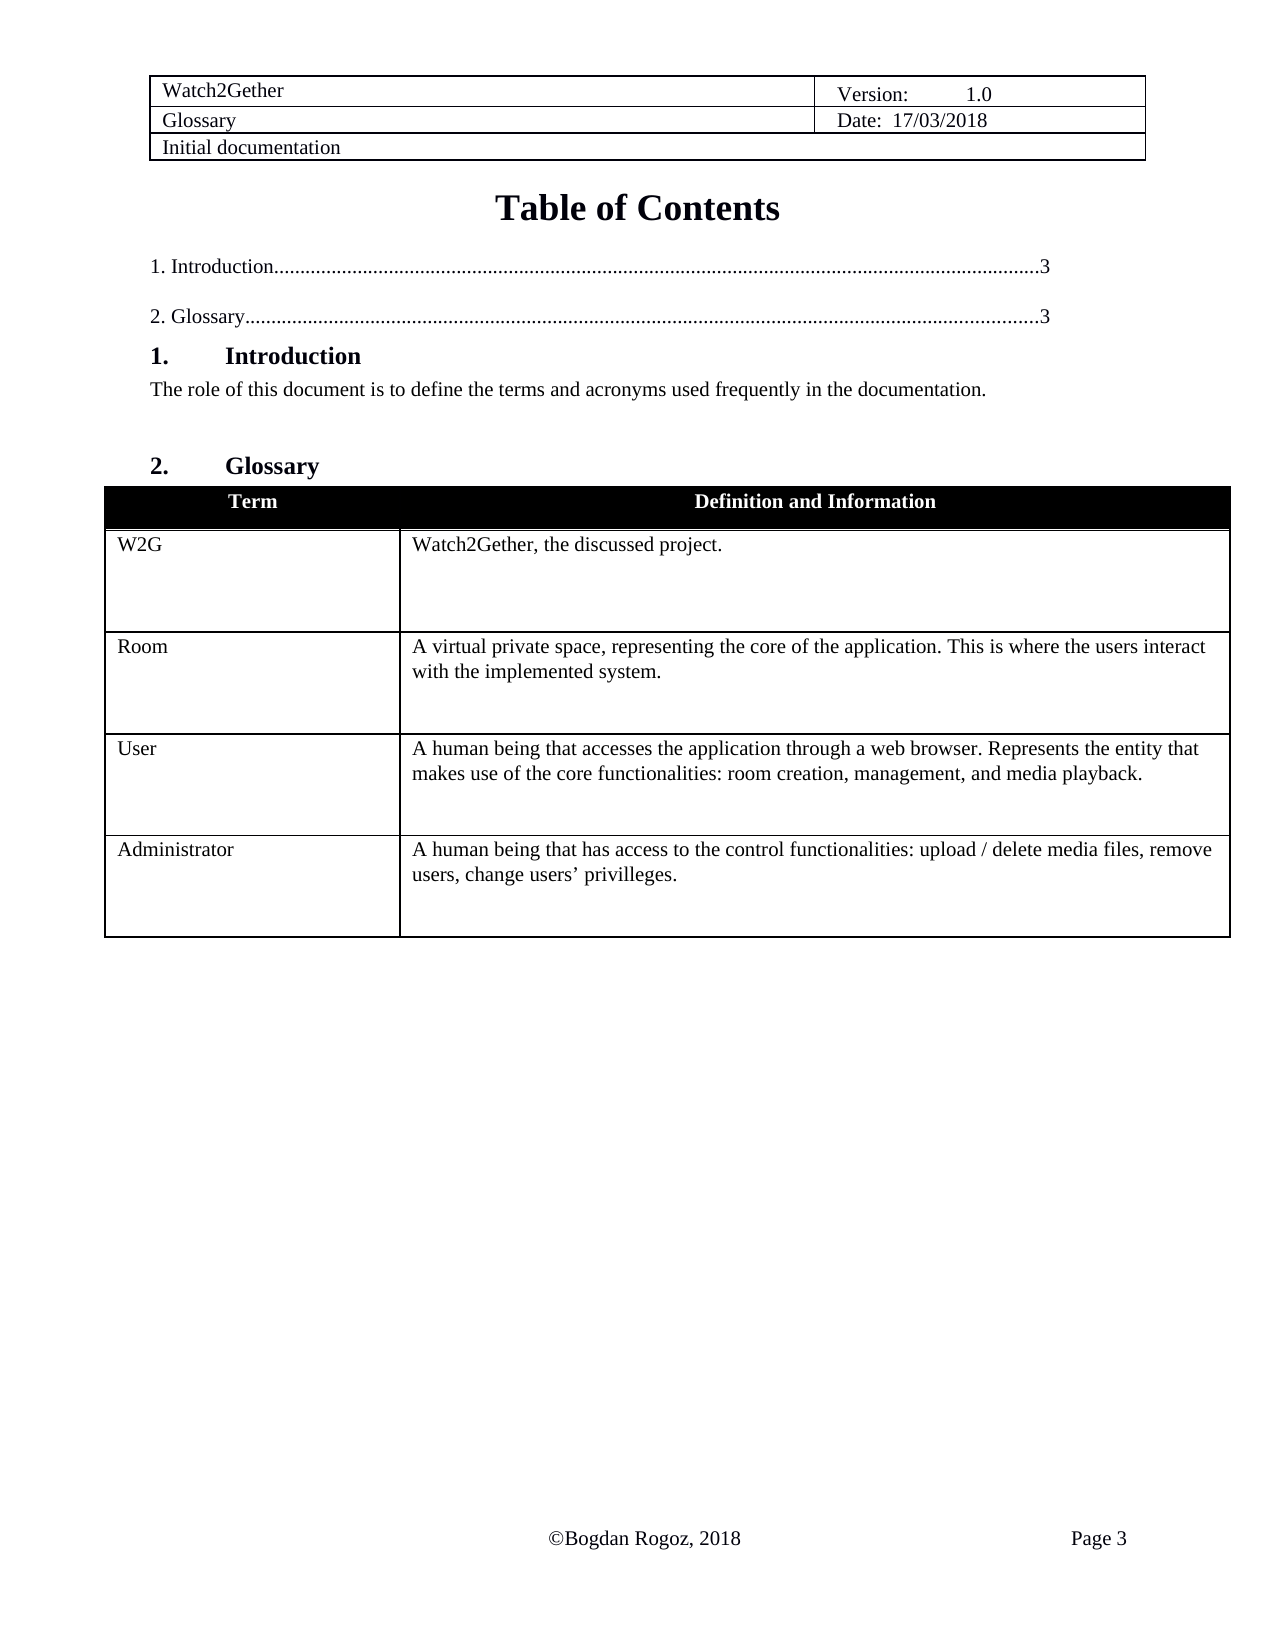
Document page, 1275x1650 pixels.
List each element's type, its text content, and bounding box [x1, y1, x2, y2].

subtitle Introduction [150, 341, 1125, 370]
subtitle Glossary [150, 451, 1125, 480]
table_cell A human being that accesses the application through a web browser. Represents the entity that makes use of the core functionalities: room creation, management, and media playback. [401, 735, 1229, 834]
text The role of this document is to define the terms and acronyms used frequently in the documentation. [150, 376, 1125, 401]
text 2. Glossary 3 [150, 303, 1050, 328]
title Table of Contents [150, 185, 1125, 228]
table_cell A virtual private space, representing the core of the application. This is where the users interact with the implemented system. [401, 633, 1229, 733]
table_cell User [106, 735, 399, 834]
table_header Definition and Information [401, 488, 1229, 529]
text 1. Introduction 3 [150, 253, 1050, 278]
table_cell A human being that has access to the control functionalities: upload / delete media files, remove users, change users’ privilleges. [401, 836, 1229, 936]
table_cell Room [106, 633, 399, 733]
table_cell W2G [106, 531, 399, 631]
table_cell Administrator [106, 836, 399, 936]
table_header Term [106, 488, 399, 529]
table_cell Watch2Gether, the discussed project. [401, 531, 1229, 631]
